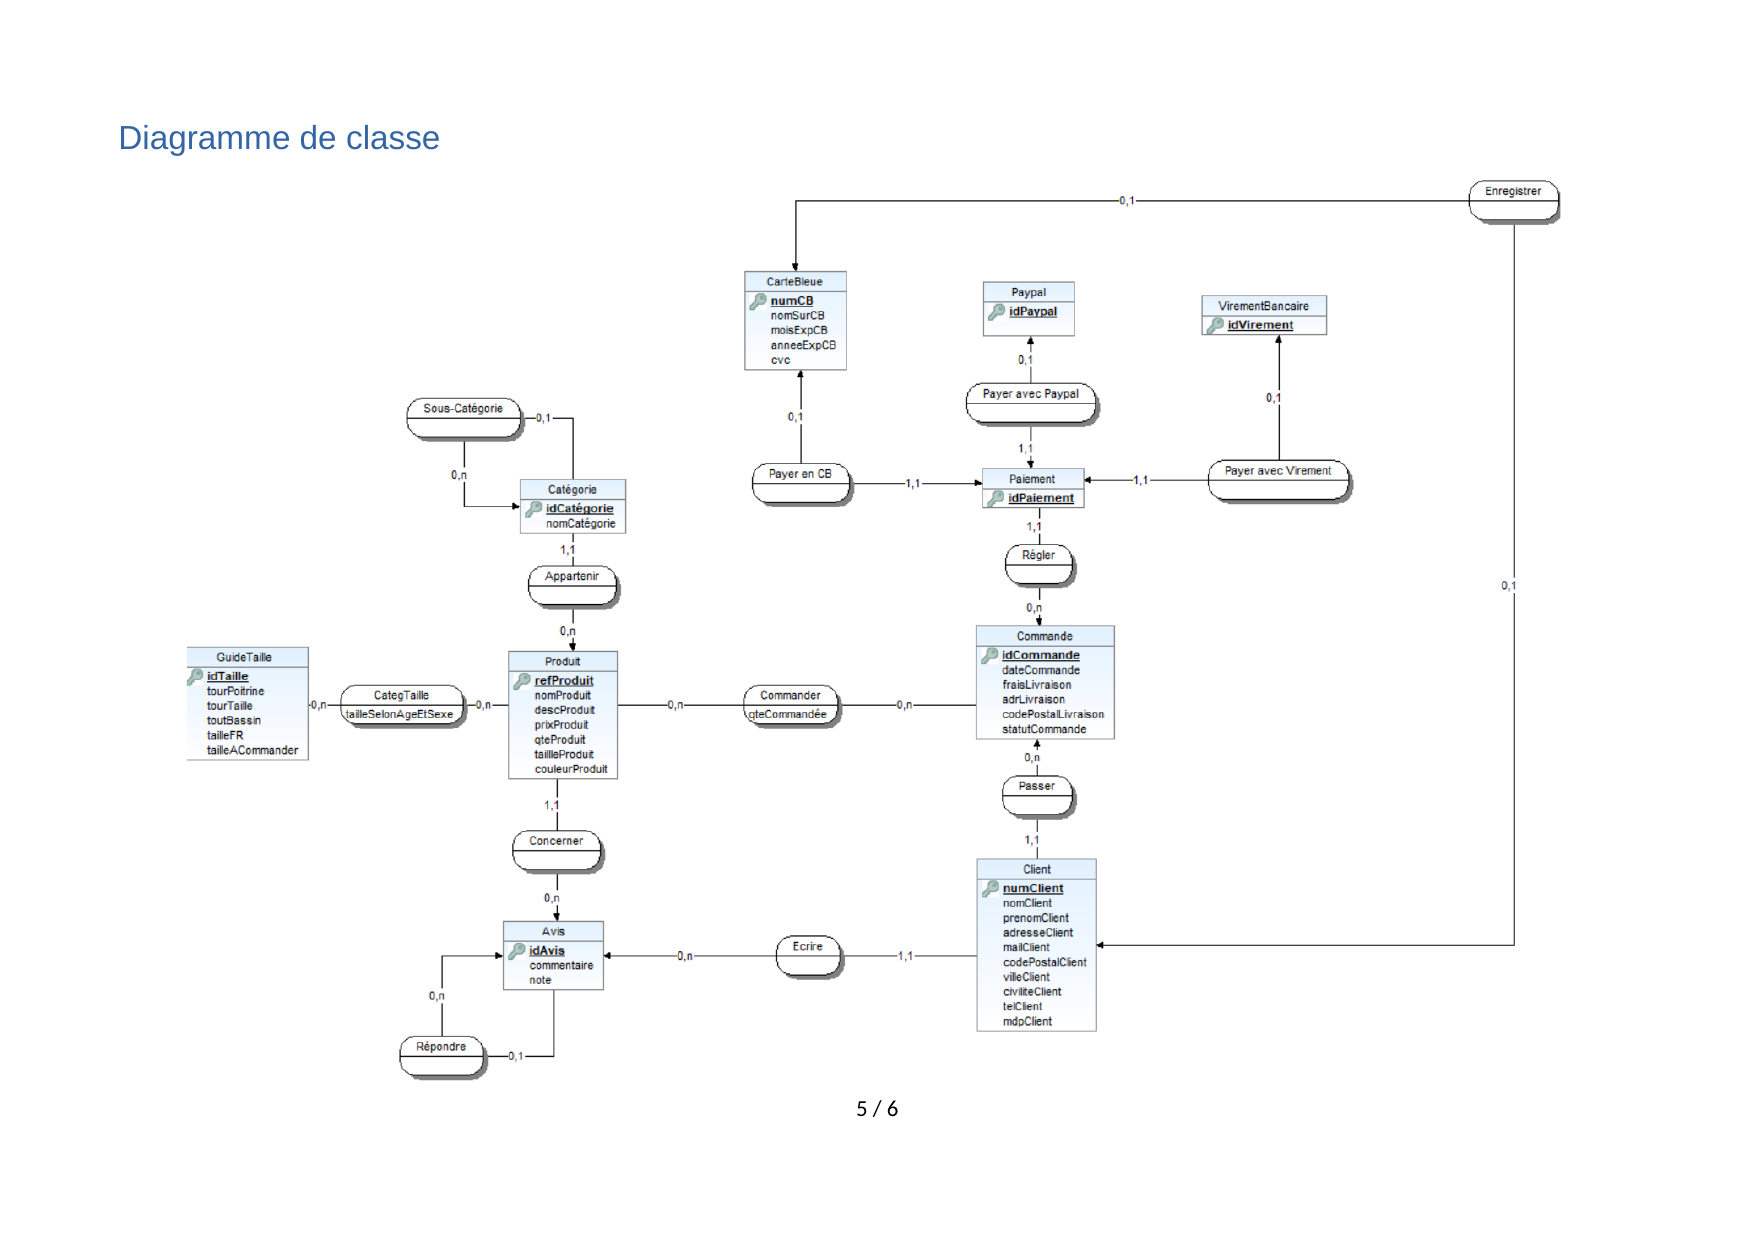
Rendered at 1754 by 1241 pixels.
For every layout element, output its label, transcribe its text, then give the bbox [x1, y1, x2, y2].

picture [186, 171, 1561, 1085]
subtitle Diagramme de classe [118, 118, 1636, 157]
